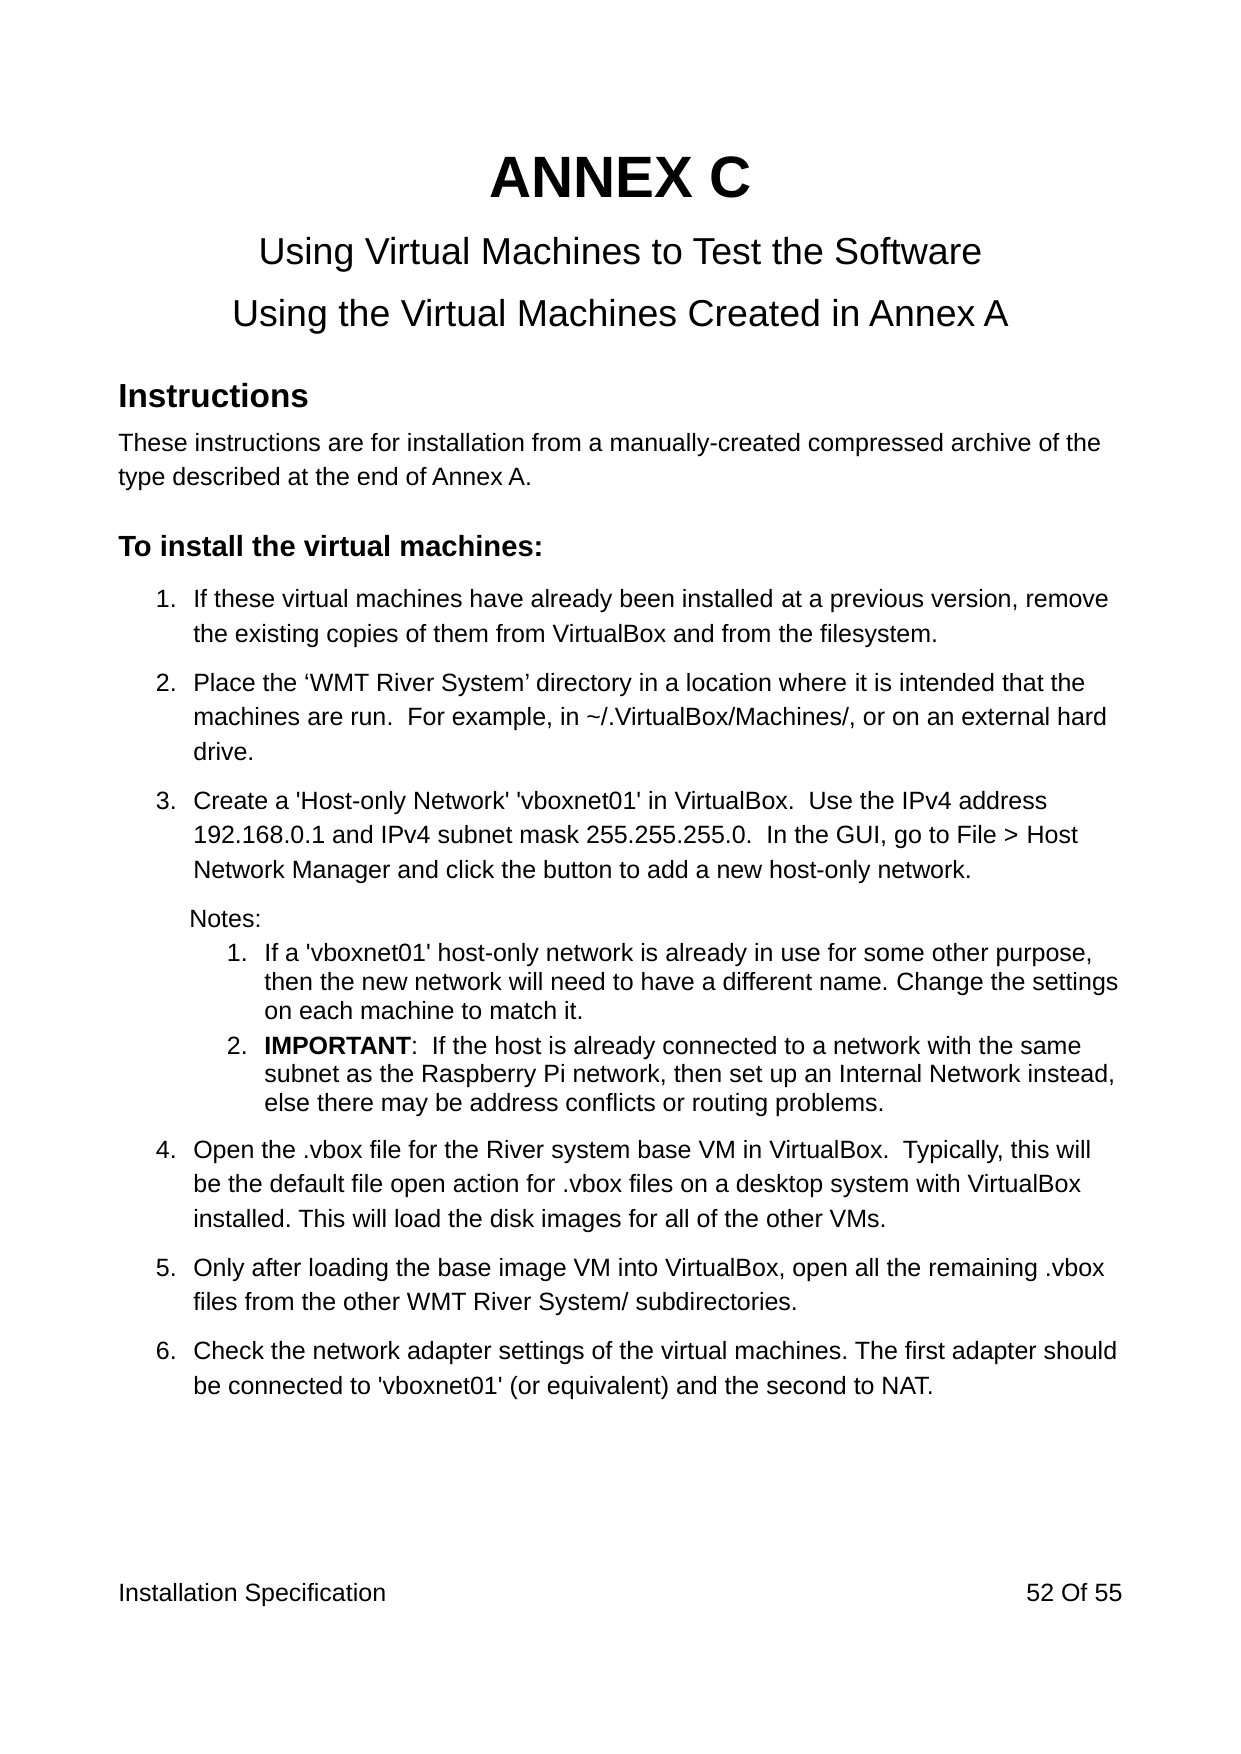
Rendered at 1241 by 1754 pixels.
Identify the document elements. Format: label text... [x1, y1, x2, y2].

list Open the .vbox file for the River system base VM in VirtualBox. Typically, this will be the default file open action for .vbox files on a desktop system with VirtualBox installed. This will load the disk images for all of the other VMs. [156, 1134, 1122, 1232]
text Notes: [189, 904, 1122, 932]
list Place the ‘WMT River System’ directory in a location where it is intended that the machines are run. For example, in ~/.VirtualBox/Machines/, or on an external hard drive. [156, 668, 1122, 765]
list Only after loading the base image VM into VirtualBox, open all the remaining .vbox files from the other WMT River System/ subdirectories. [156, 1253, 1122, 1316]
list Check the network adapter settings of the virtual machines. The first adapter should be connected to 'vboxnet01' (or equivalent) and the second to NAT. [156, 1336, 1122, 1399]
list If a 'vboxnet01' host-only network is already in use for some other purpose, then the new network will need to have a different name. Change the settings on each machine to match it. [227, 938, 1122, 1025]
list If these virtual machines have already been installed at a previous version, remove the existing copies of them from VirtualBox and from the filesystem. [156, 584, 1122, 647]
subtitle Using the Virtual Machines Created in Annex A [118, 291, 1122, 334]
title ANNEX C [118, 143, 1122, 210]
text These instructions are for installation from a manually-created compressed archive of the type described at the end of Annex A. [118, 428, 1122, 491]
subtitle To install the virtual machines: [118, 529, 1122, 563]
subtitle Using Virtual Machines to Test the Software [118, 229, 1122, 272]
subtitle Instructions [118, 376, 1122, 414]
list IMPORTANT: If the host is already connected to a network with the same subnet as the Raspberry Pi network, then set up an Internal Network instead, else there may be address conflicts or routing problems. [227, 1031, 1122, 1117]
list Create a 'Host-only Network' 'vboxnet01' in VirtualBox. Use the IPv4 address 192.168.0.1 and IPv4 subnet mask 255.255.255.0. In the GUI, go to File > Host Network Manager and click the button to add a new host-only network. [156, 786, 1122, 883]
